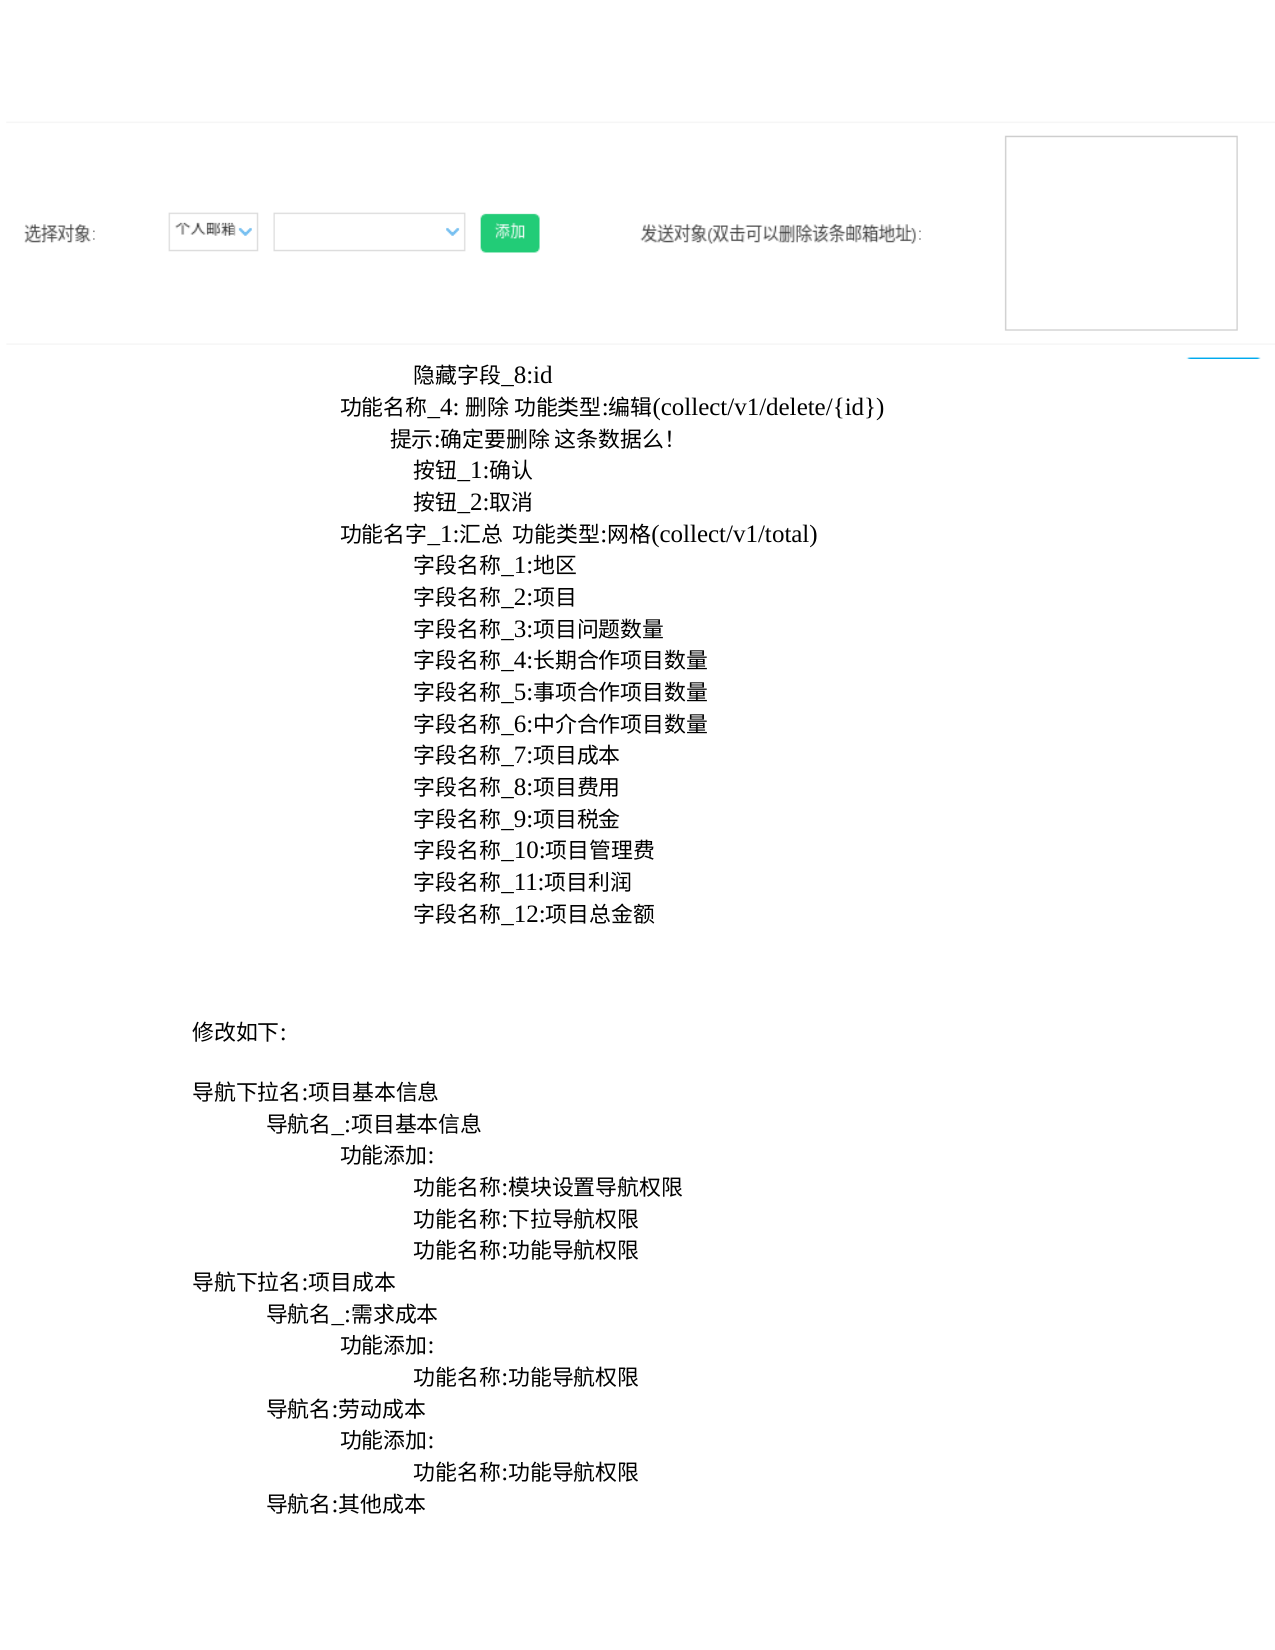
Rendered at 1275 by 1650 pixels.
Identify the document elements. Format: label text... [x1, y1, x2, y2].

text 隐藏字段_8:id [118, 359, 1157, 390]
text 字段名称_6:中介合作项目数量 [118, 707, 1157, 738]
picture [0, 118, 1275, 359]
text 字段名称_8:项目费用 [118, 770, 1157, 802]
text 导航名:劳动成本 [118, 1392, 1157, 1423]
text 按钮_1:确认 [118, 453, 1157, 485]
text 按钮_2:取消 [118, 485, 1157, 517]
text 字段名称_9:项目税金 [118, 802, 1157, 833]
text 字段名称_3:项目问题数量 [118, 612, 1157, 643]
text 导航名_:项目基本信息 [118, 1107, 1157, 1138]
text 字段名称_5:事项合作项目数量 [118, 675, 1157, 707]
text 提示:确定要删除 这条数据么！ [118, 422, 1157, 453]
text 导航名:其他成本 [118, 1487, 1157, 1518]
text 功能名称_4: 删除 功能类型:编辑(collect/v1/delete/{id}) [118, 390, 1157, 422]
text 功能名称:功能导航权限 [118, 1233, 1157, 1265]
text 字段名称_4:长期合作项目数量 [118, 643, 1157, 675]
text 导航下拉名:项目成本 [118, 1265, 1157, 1297]
text 功能名称:功能导航权限 [118, 1360, 1157, 1392]
text 导航下拉名:项目基本信息 [118, 1075, 1157, 1107]
text 字段名称_2:项目 [118, 580, 1157, 612]
text 功能添加: [118, 1138, 1157, 1170]
text 字段名称_11:项目利润 [118, 865, 1157, 897]
text 字段名称_12:项目总金额 [118, 897, 1157, 928]
text 字段名称_7:项目成本 [118, 738, 1157, 770]
text 导航名_:需求成本 [118, 1297, 1157, 1328]
text 修改如下: [118, 1015, 1157, 1046]
text 功能名字_1:汇总 功能类型:网格(collect/v1/total) [118, 517, 1157, 548]
text 字段名称_1:地区 [118, 548, 1157, 580]
text 字段名称_10:项目管理费 [118, 833, 1157, 865]
text 功能名称:下拉导航权限 [118, 1202, 1157, 1233]
text 功能名称:模块设置导航权限 [118, 1170, 1157, 1202]
text 功能名称:功能导航权限 [118, 1455, 1157, 1487]
text 功能添加: [118, 1423, 1157, 1455]
text 功能添加: [118, 1328, 1157, 1360]
